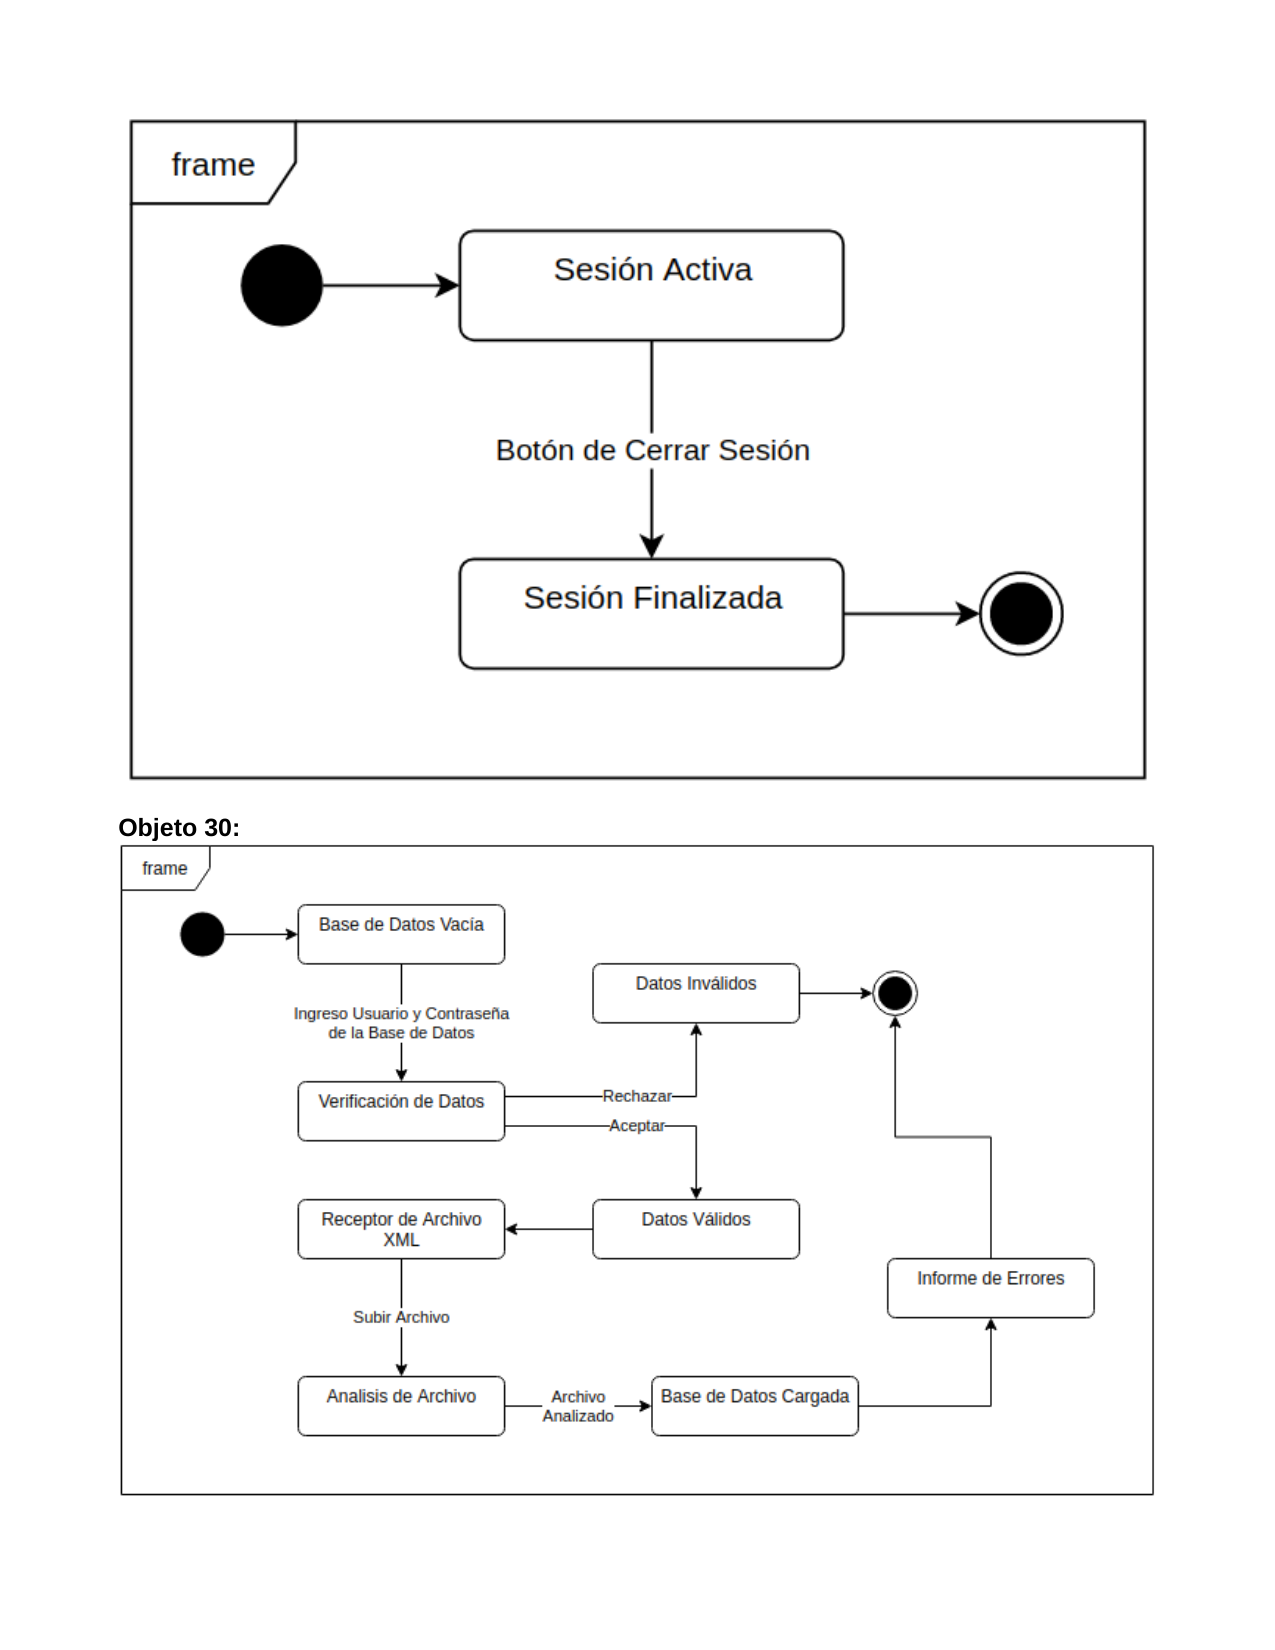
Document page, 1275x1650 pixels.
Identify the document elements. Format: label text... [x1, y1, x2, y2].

picture [125, 118, 1150, 784]
text Objeto 30: [118, 812, 1157, 841]
picture [118, 841, 1157, 1497]
